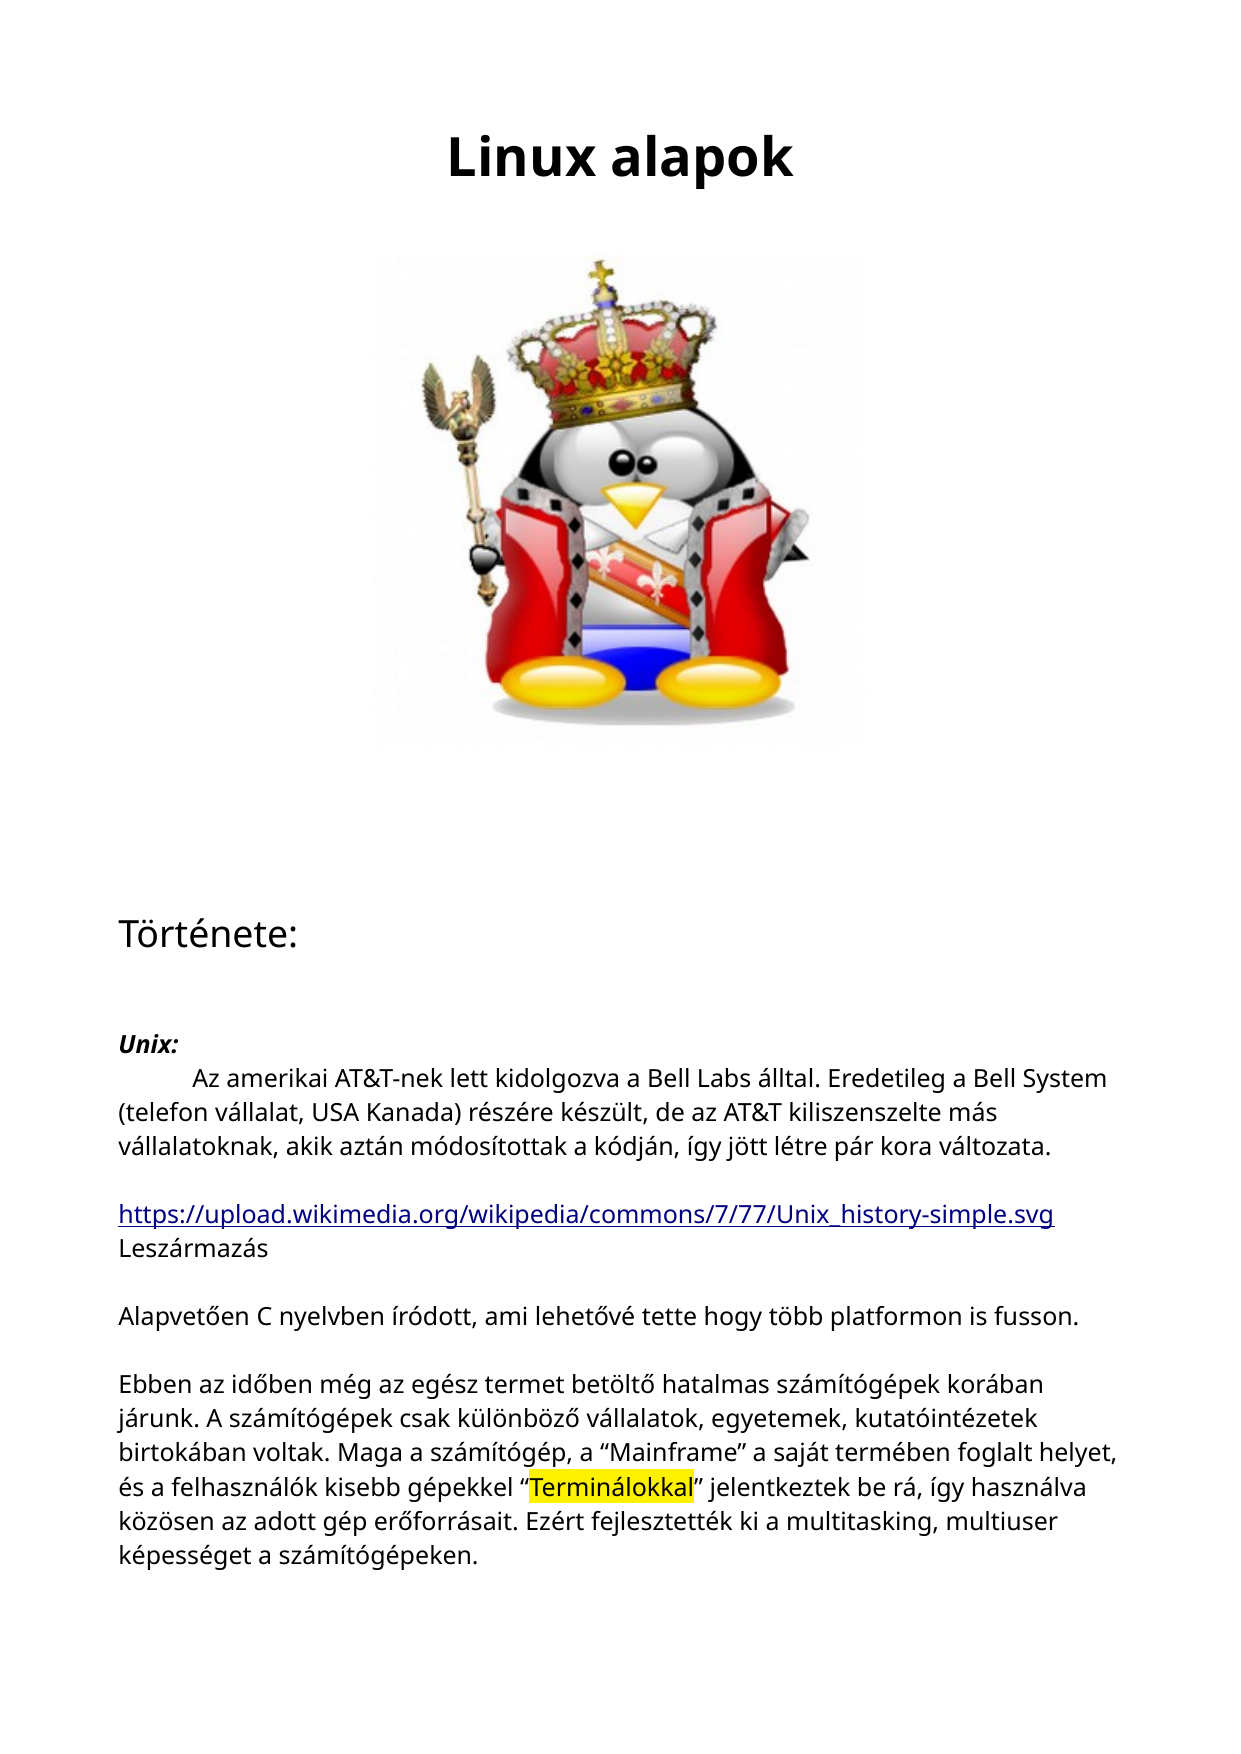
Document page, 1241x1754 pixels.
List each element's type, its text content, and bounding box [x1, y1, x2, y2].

text https://upload.wikimedia.org/wikipedia/commons/7/77/Unix_history-simple.svg Leszármazás [118, 1197, 1122, 1265]
text Története: [118, 907, 1122, 958]
text Az amerikai AT&T-nek lett kidolgozva a Bell Labs álltal. Eredetileg a Bell System (telefon vállalat, USA Kanada) részére készült, de az AT&T kiliszenszelte más vállalatoknak, akik aztán módosítottak a kódján, így jött létre pár kora változata. [118, 1060, 1122, 1163]
text Ebben az időben még az egész termet betöltő hatalmas számítógépek korában járunk. A számítógépek csak különböző vállalatok, egyetemek, kutatóintézetek birtokában voltak. Maga a számítógép, a “Mainframe” a saját termében foglalt helyet, és a felhasználók kisebb gépekkel “Terminálokkal” jelentkeztek be rá, így használva közösen az adott gép erőforrásait. Ezért fejlesztették ki a multitasking, multiuser képességet a számítógépeken. [118, 1367, 1122, 1571]
text Unix: [118, 1026, 1122, 1060]
text Linux alapok [118, 118, 1122, 192]
text Alapvetően C nyelvben íródott, ami lehetővé tette hogy több platformon is fusson. [118, 1299, 1122, 1333]
picture [373, 254, 867, 749]
